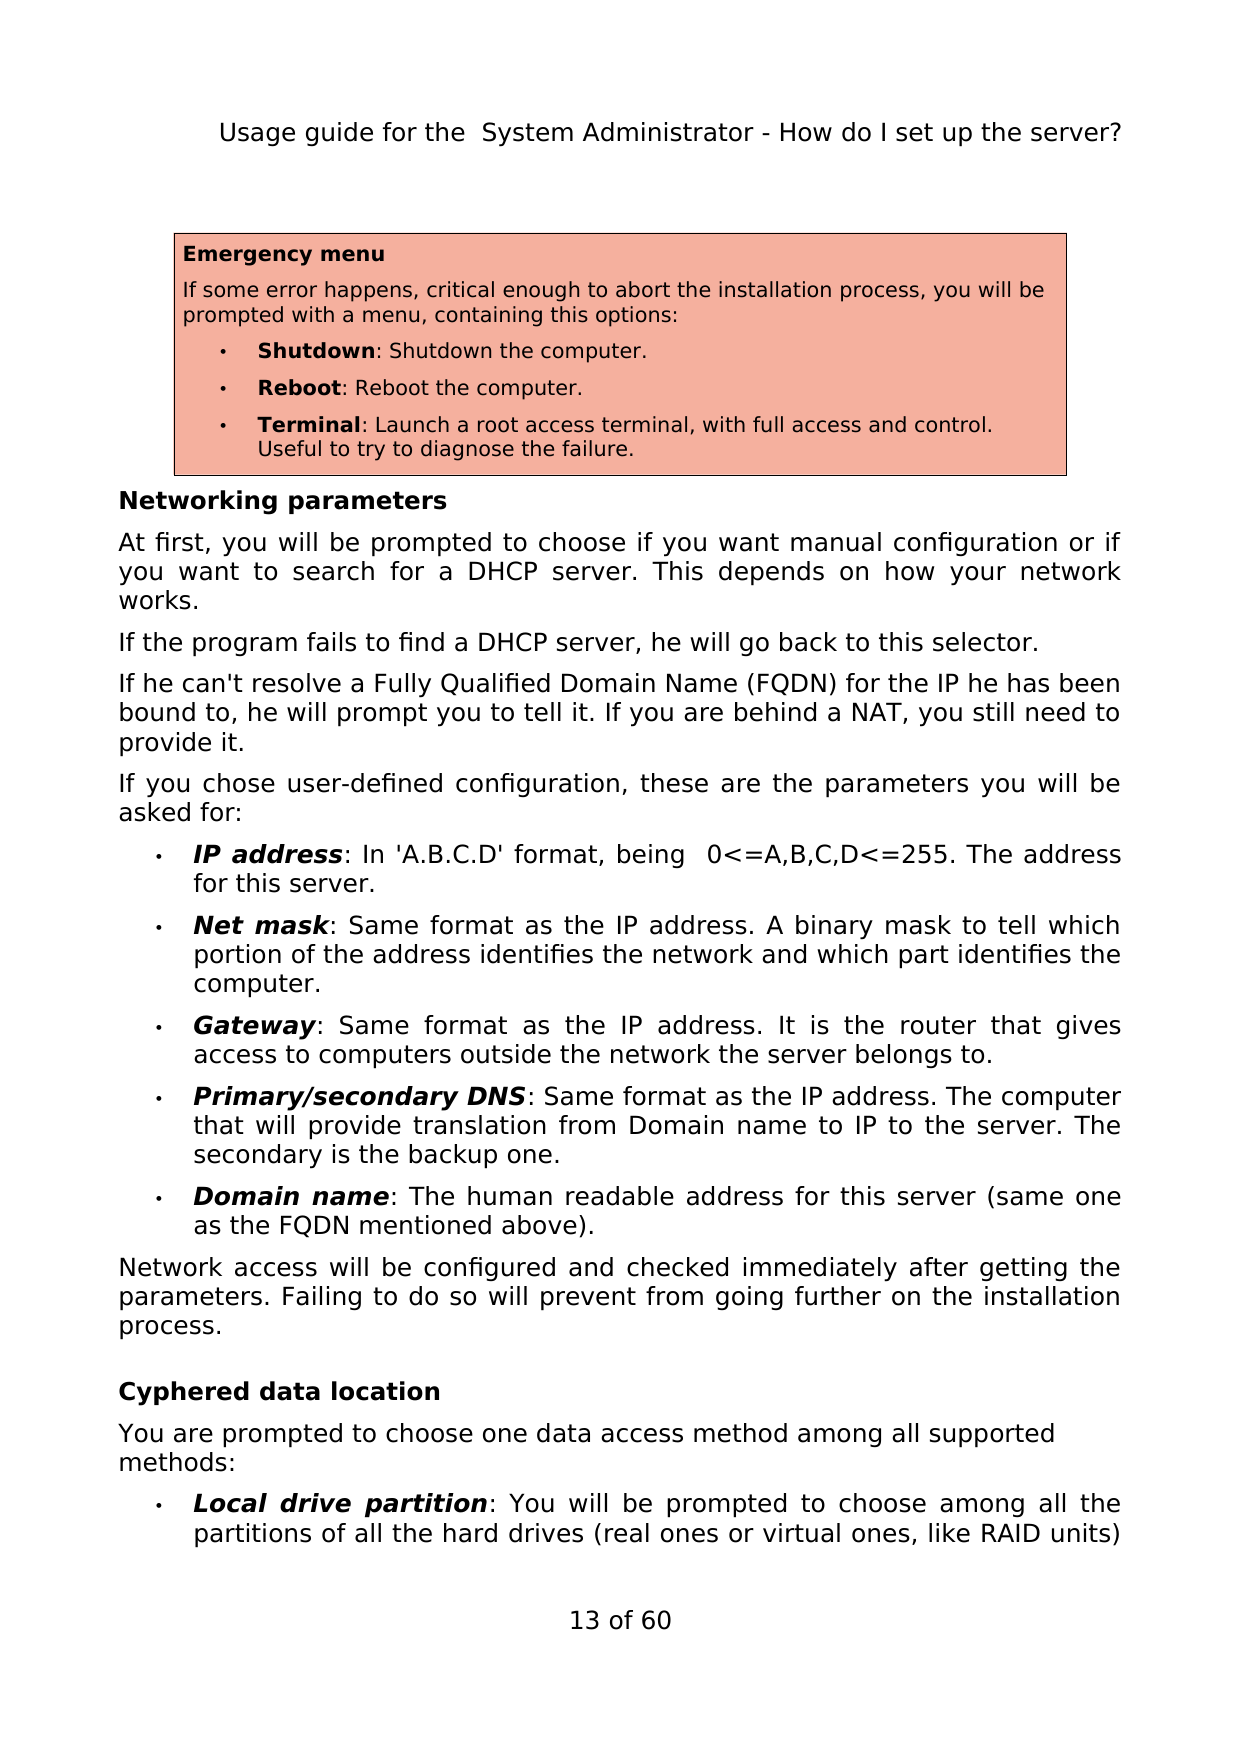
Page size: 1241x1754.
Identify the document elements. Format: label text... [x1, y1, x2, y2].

text Network access will be configured and checked immediately after getting the parameters. Failing to do so will prevent from going further on the installation process. [118, 1253, 1122, 1340]
text If some error happens, critical enough to abort the installation process, you will be prompted with a menu, containing this options: [182, 278, 1058, 327]
text If you chose user-defined configuration, these are the parameters you will be asked for: [118, 769, 1122, 828]
text Emergency menu [182, 242, 1058, 266]
list Gateway: Same format as the IP address. It is the router that gives access to computers outside the network the server belongs to. [156, 1011, 1122, 1069]
text At first, you will be prompted to choose if you want manual configuration or if you want to search for a DHCP server. This depends on how your network works. [118, 528, 1122, 615]
list Primary/secondary DNS: Same format as the IP address. The computer that will provide translation from Domain name to IP to the server. The secondary is the backup one. [156, 1082, 1122, 1169]
list Reboot: Reboot the computer. [220, 376, 1058, 400]
list Terminal: Launch a root access terminal, with full access and control. Useful to try to diagnose the failure. [220, 413, 1058, 461]
list IP address: In 'A.B.C.D' format, being 0<=A,B,C,D<=255. The address for this server. [156, 840, 1122, 898]
list Local drive partition: You will be prompted to choose among all the partitions of all the hard drives (real ones or virtual ones, like RAID units) [156, 1490, 1122, 1548]
subtitle Networking parameters [118, 243, 1122, 515]
text If he can't resolve a Fully Qualified Domain Name (FQDN) for the IP he has been bound to, he will prompt you to tell it. If you are behind a NAT, you still need to provide it. [118, 669, 1122, 757]
text If the program fails to find a DHCP server, he will go back to this selector. [118, 628, 1122, 657]
text You are prompted to choose one data access method among all supported methods: [118, 1419, 1122, 1477]
list Net mask: Same format as the IP address. A binary mask to tell which portion of the address identifies the network and which part identifies the computer. [156, 911, 1122, 998]
list Domain name: The human readable address for this server (same one as the FQDN mentioned above). [156, 1182, 1122, 1240]
subtitle Cyphered data location [118, 1378, 1122, 1406]
list Shutdown: Shutdown the computer. [220, 339, 1058, 364]
